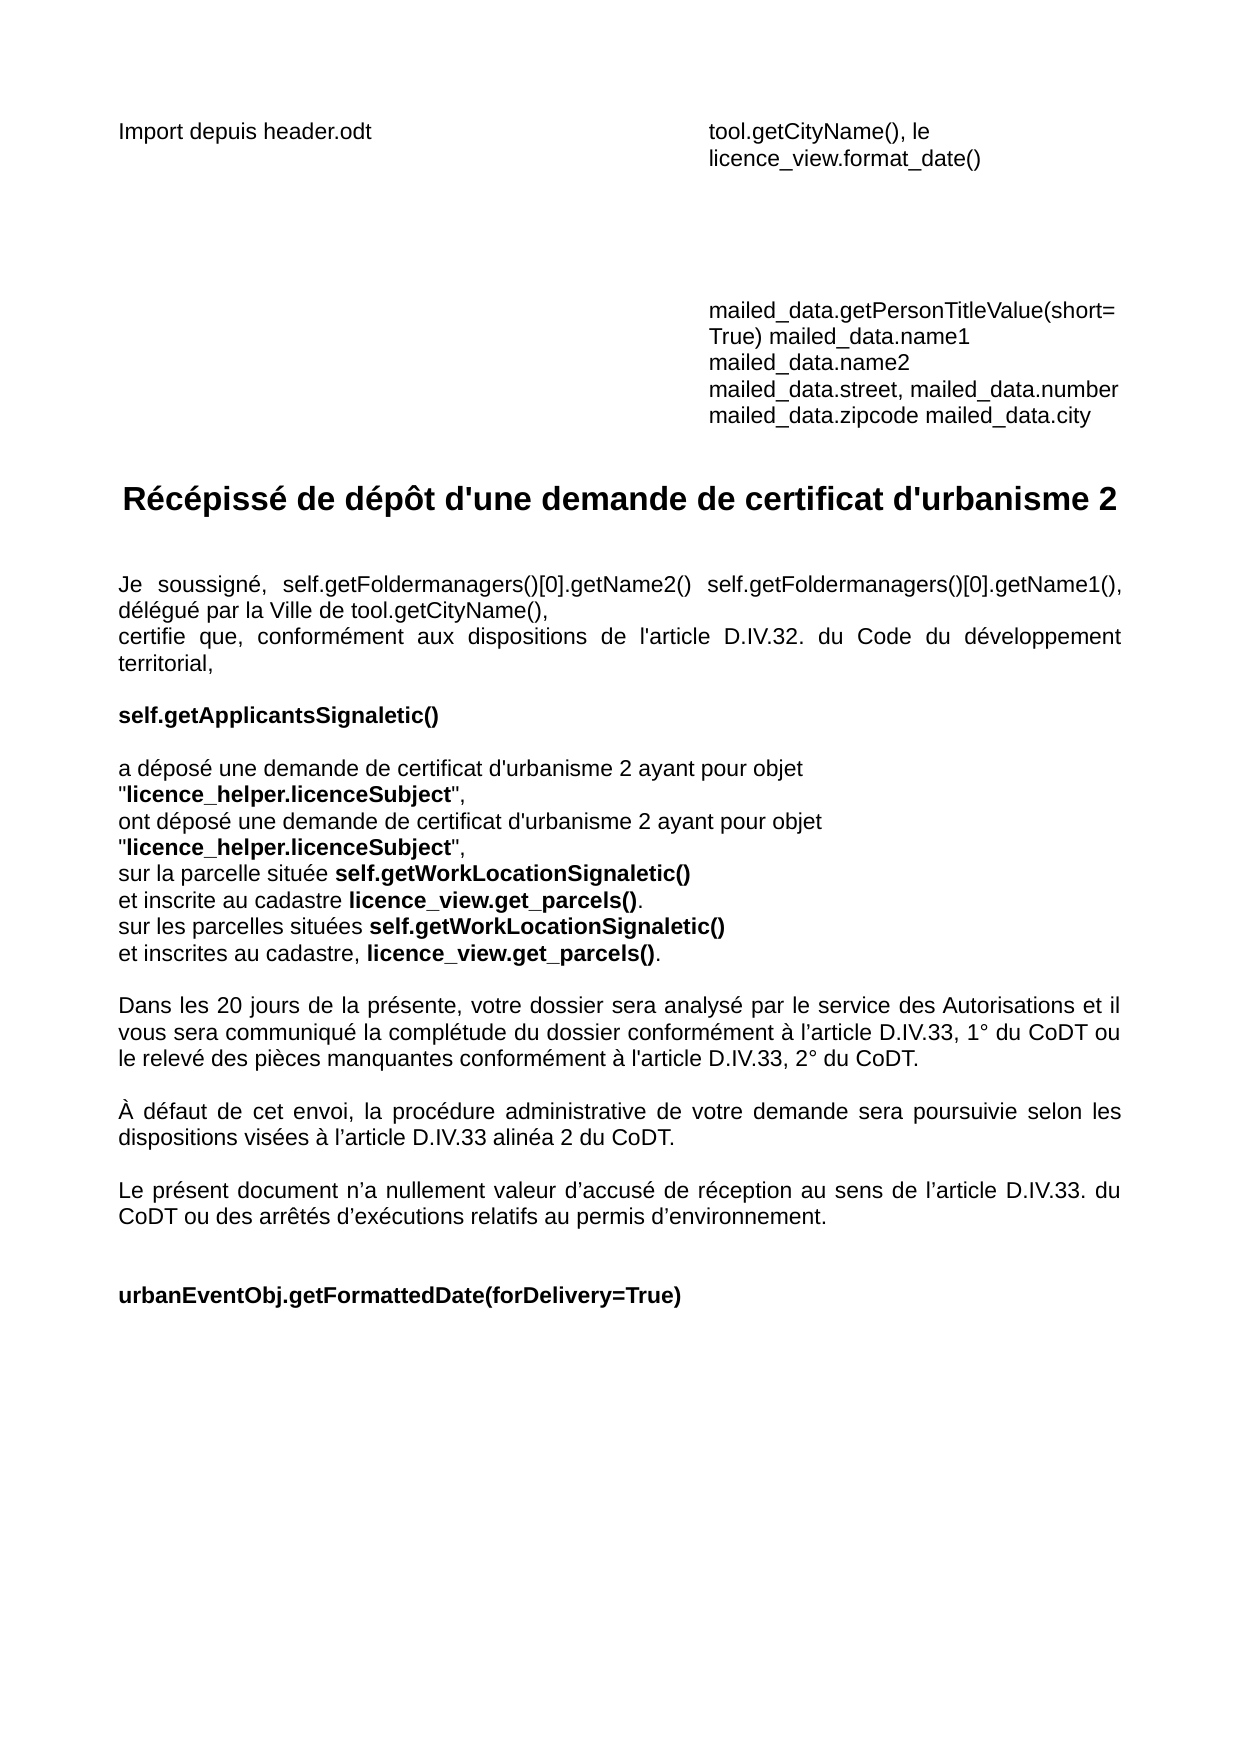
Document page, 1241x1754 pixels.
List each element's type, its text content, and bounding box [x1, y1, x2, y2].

text urbanEventObj.getFormattedDate(forDelivery=True) [118, 1282, 1122, 1308]
text Je soussigné, self.getFoldermanagers()[0].getName2() self.getFoldermanagers()[0].getName1(), délégué par la Ville de tool.getCityName(), [118, 571, 1122, 623]
text À défaut de cet envoi, la procédure administrative de votre demande sera poursuivie selon les dispositions visées à l’article D.IV.33 alinéa 2 du CoDT. [118, 1098, 1122, 1150]
table_header Import depuis header.odt [118, 118, 708, 441]
title Récépissé de dépôt d'une demande de certificat d'urbanisme 2 [118, 479, 1122, 518]
text sur les parcelles situées self.getWorkLocationSignaletic() et inscrites au cadastre, licence_view.get_parcels(). [118, 913, 1122, 966]
text sur la parcelle située self.getWorkLocationSignaletic() et inscrite au cadastre licence_view.get_parcels(). [118, 860, 1122, 913]
text Le présent document n’a nullement valeur d’accusé de réception au sens de l’article D.IV.33. du CoDT ou des arrêtés d’exécutions relatifs au permis d’environnement. [118, 1177, 1122, 1229]
text Dans les 20 jours de la présente, votre dossier sera analysé par le service des Autorisations et il vous sera communiqué la complétude du dossier conformément à l’article D.IV.33, 1° du CoDT ou le relevé des pièces manquantes conformément à l'article D.IV.33, 2° du CoDT. [118, 992, 1122, 1071]
text self.getApplicantsSignaletic() [118, 702, 1122, 729]
text ont déposé une demande de certificat d'urbanisme 2 ayant pour objet "licence_helper.licenceSubject", [118, 808, 1122, 860]
text a déposé une demande de certificat d'urbanisme 2 ayant pour objet "licence_helper.licenceSubject", [118, 755, 1122, 808]
text certifie que, conformément aux dispositions de l'article D.IV.32. du Code du développement territorial, [118, 623, 1122, 676]
table_header tool.getCityName(), le licence_view.format_date() mailed_data.getPersonTitleValue(short=True) mailed_data.name1 mailed_data.name2 mailed_data.street, mailed_data.number mailed_data.zipcode mailed_data.city [709, 118, 1123, 441]
